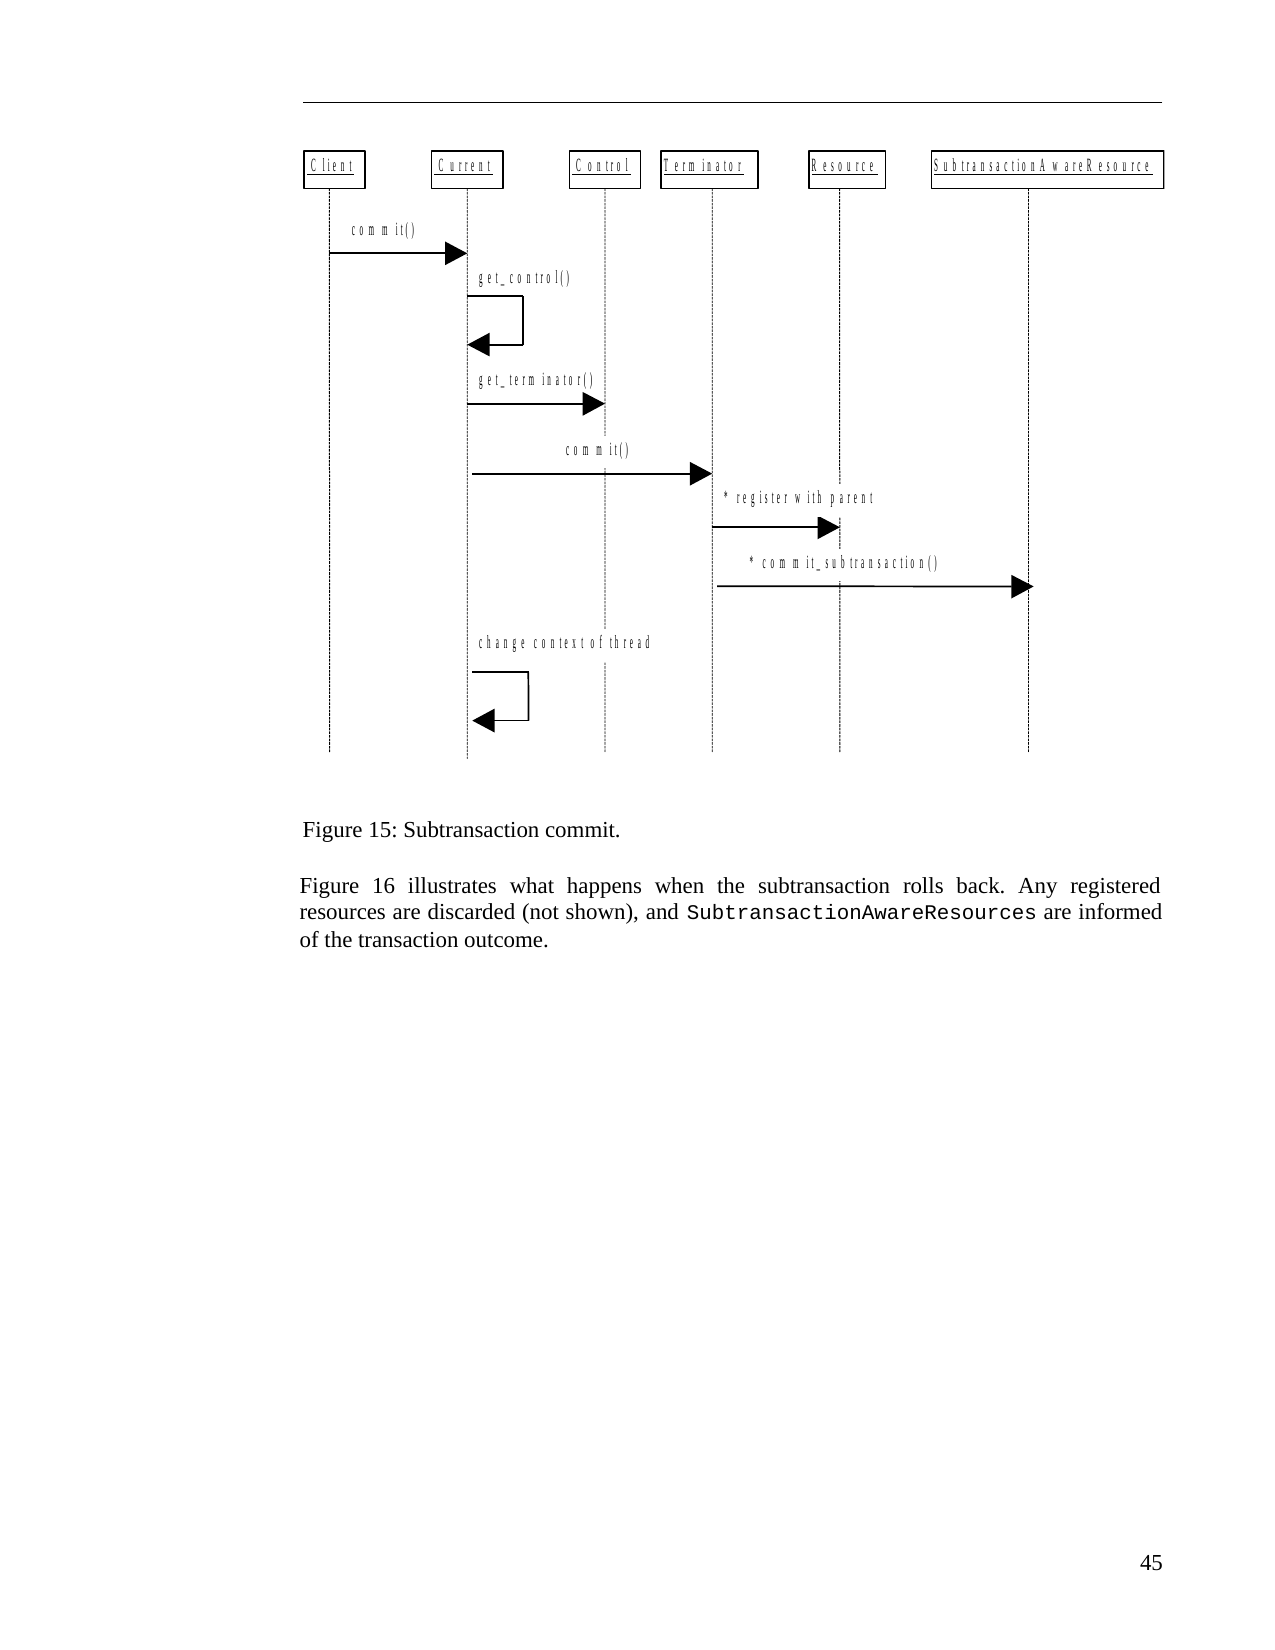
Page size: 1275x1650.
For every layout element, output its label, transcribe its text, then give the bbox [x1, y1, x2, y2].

text Figure 16 illustrates what happens when the subtransaction rolls back. Any registered resources are discarded (not shown), and SubtransactionAwareResources are informed of the transaction outcome. [299, 872, 1162, 952]
text Figure 15: Subtransaction commit. [302, 816, 1162, 843]
